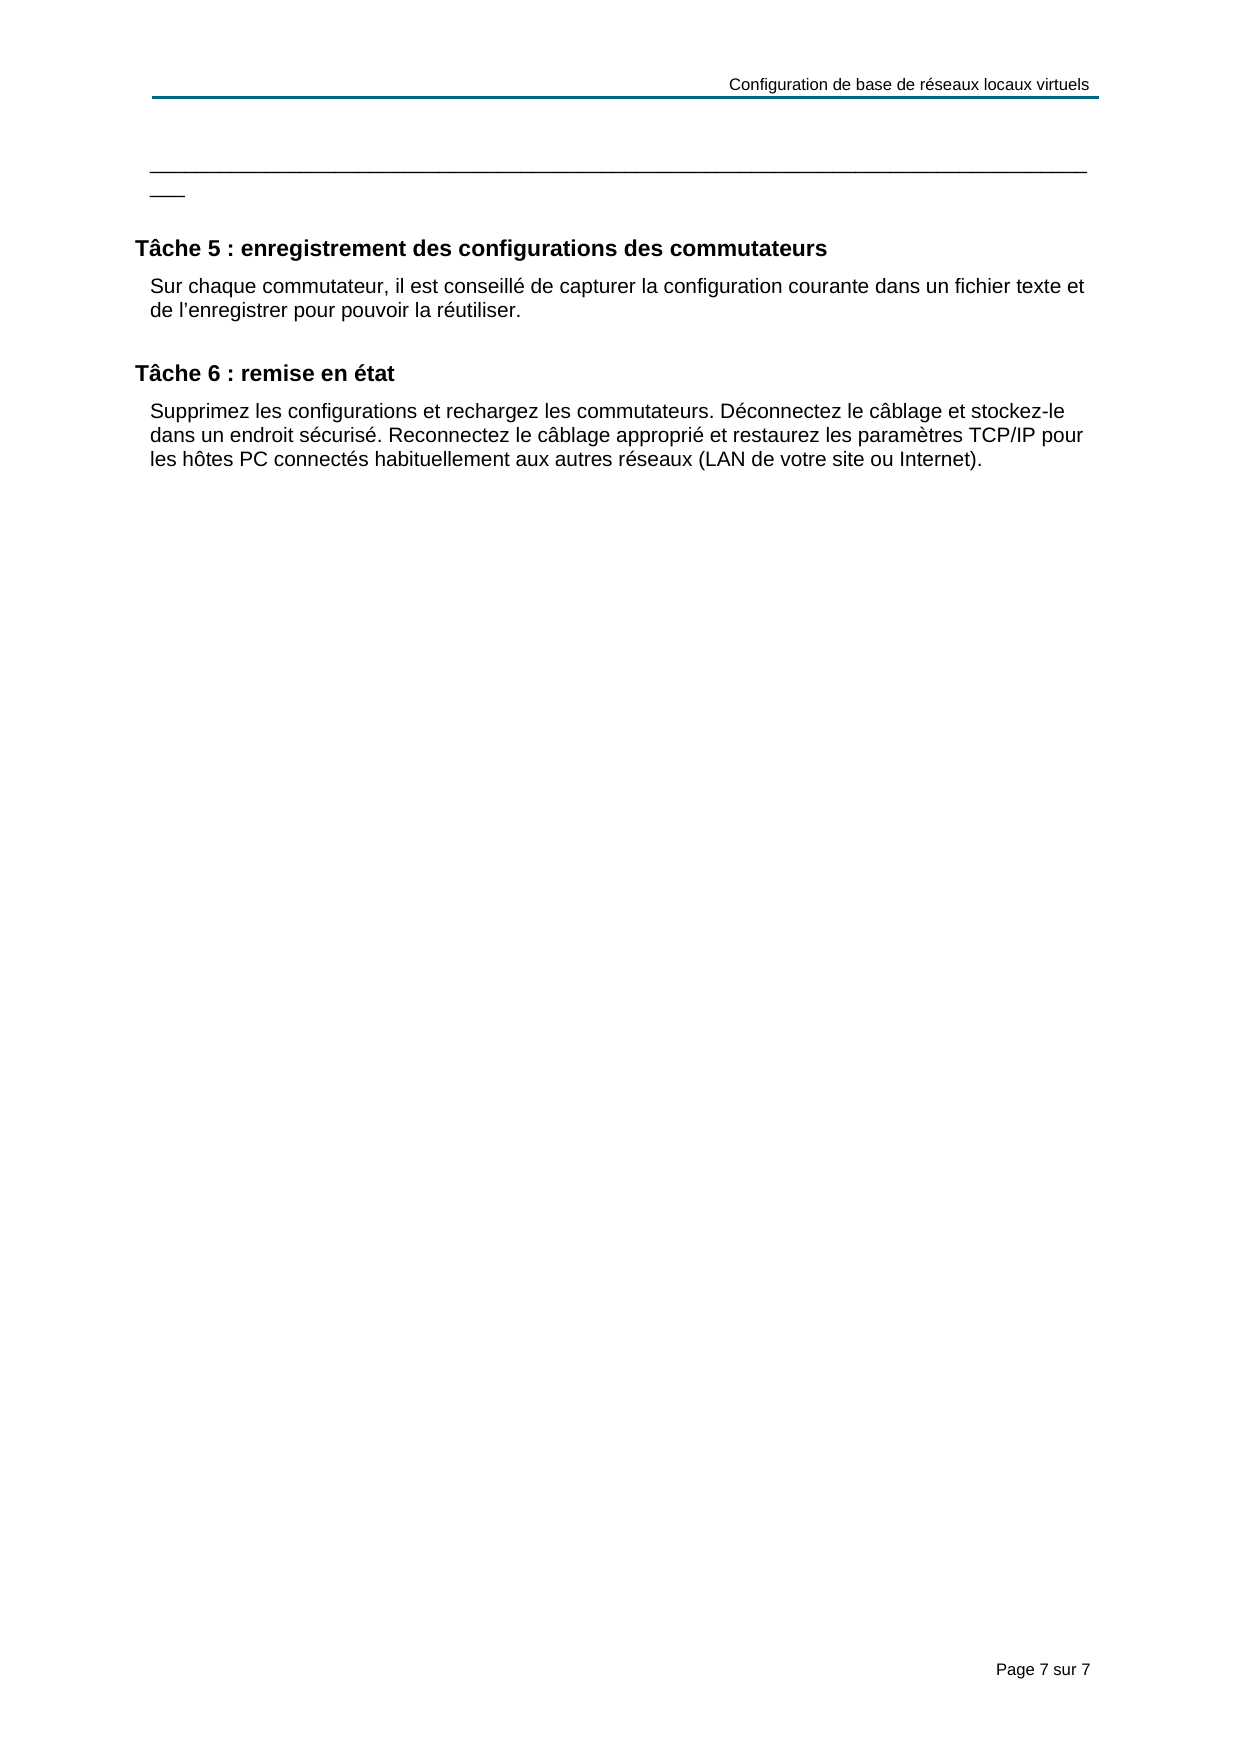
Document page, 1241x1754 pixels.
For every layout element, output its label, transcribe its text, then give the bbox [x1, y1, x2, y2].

text Tâche 5 : enregistrement des configurations des commutateurs [135, 235, 1090, 262]
text Sur chaque commutateur, il est conseillé de capturer la configuration courante dans un fichier texte et de l’enregistrer pour pouvoir la réutiliser. [150, 274, 1090, 322]
text Tâche 6 : remise en état [135, 360, 1090, 386]
text ____________________________________________________________________________________ [150, 150, 1090, 198]
text Supprimez les configurations et rechargez les commutateurs. Déconnectez le câblage et stockez-le dans un endroit sécurisé. Reconnectez le câblage approprié et restaurez les paramètres TCP/IP pour les hôtes PC connectés habituellement aux autres réseaux (LAN de votre site ou Internet). [150, 398, 1090, 470]
